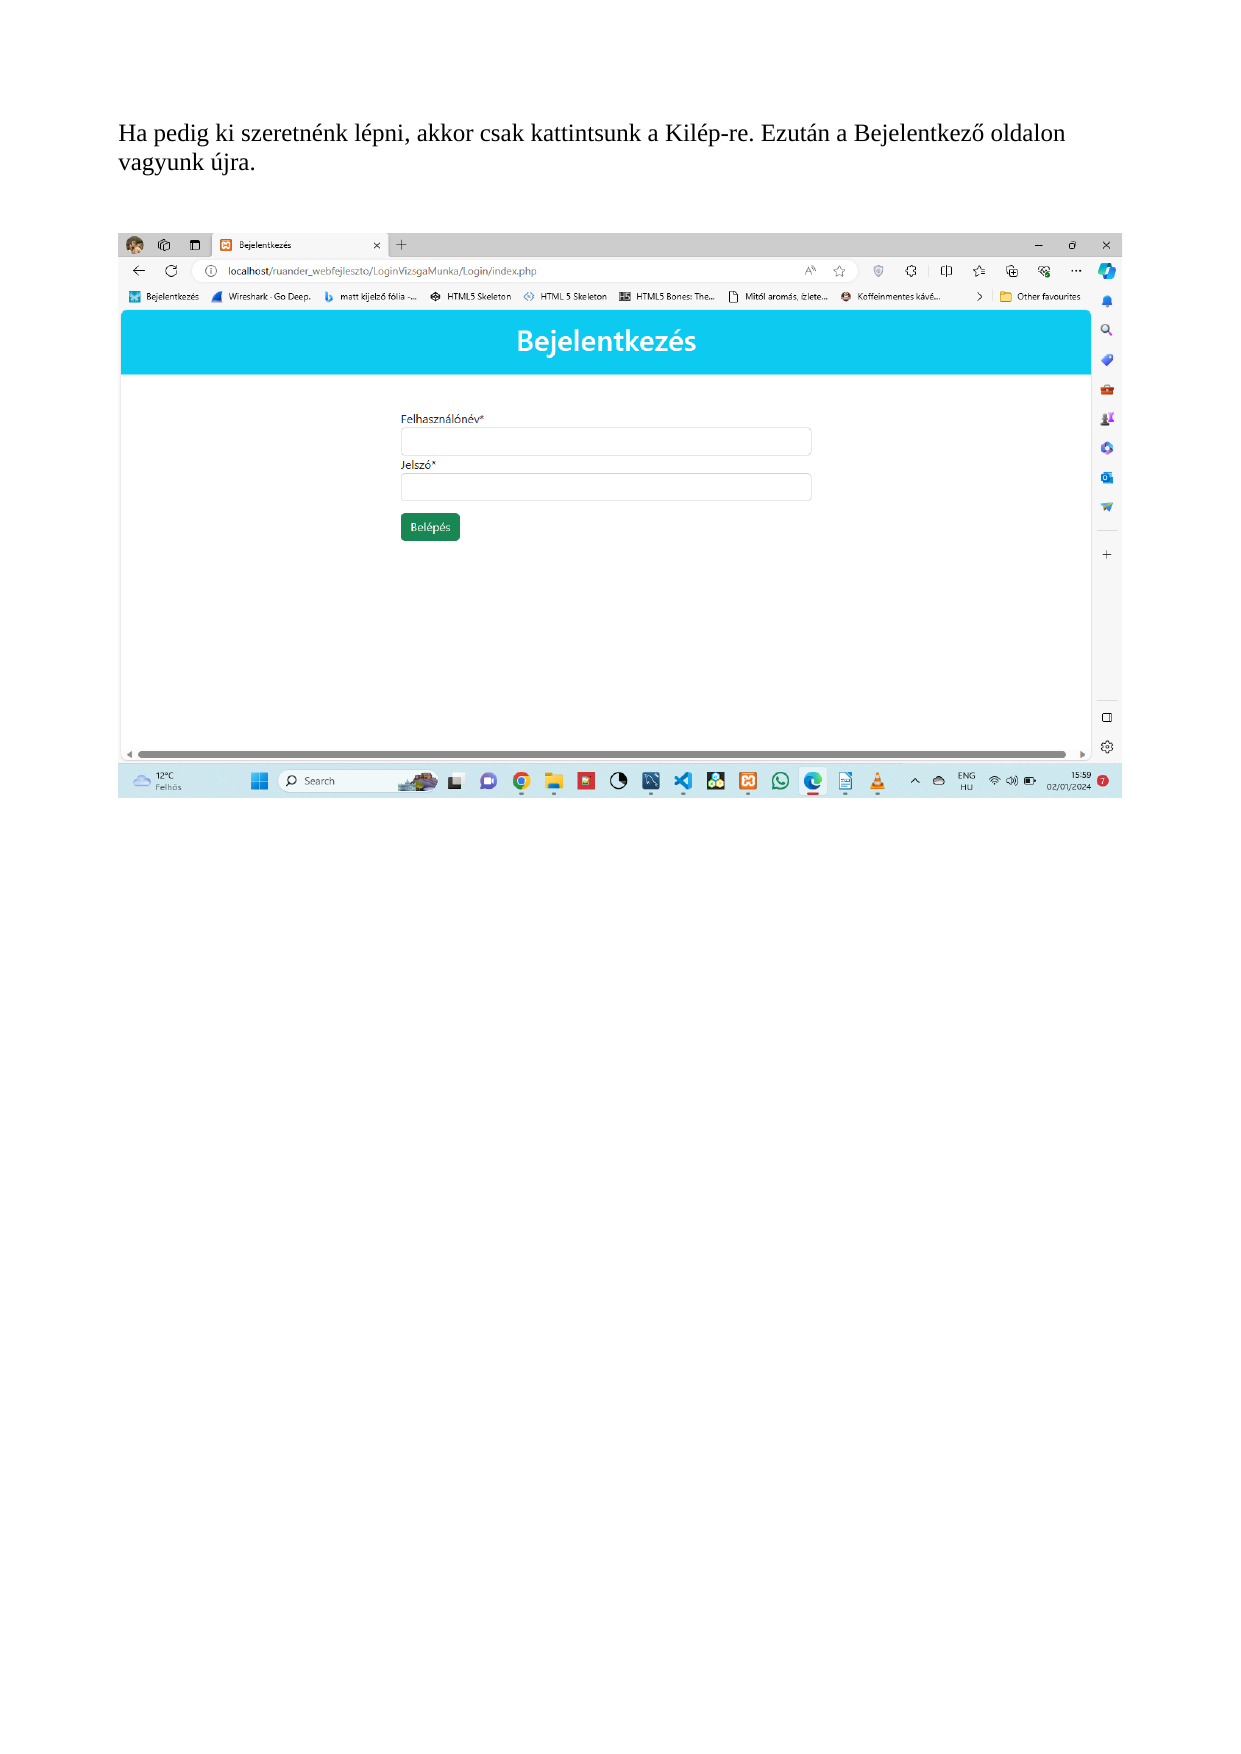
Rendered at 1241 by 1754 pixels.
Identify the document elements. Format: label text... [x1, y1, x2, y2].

picture [118, 233, 1123, 798]
text Ha pedig ki szeretnénk lépni, akkor csak kattintsunk a Kilép-re. Ezután a Bejelentkező oldalon vagyunk újra. [118, 118, 1122, 176]
